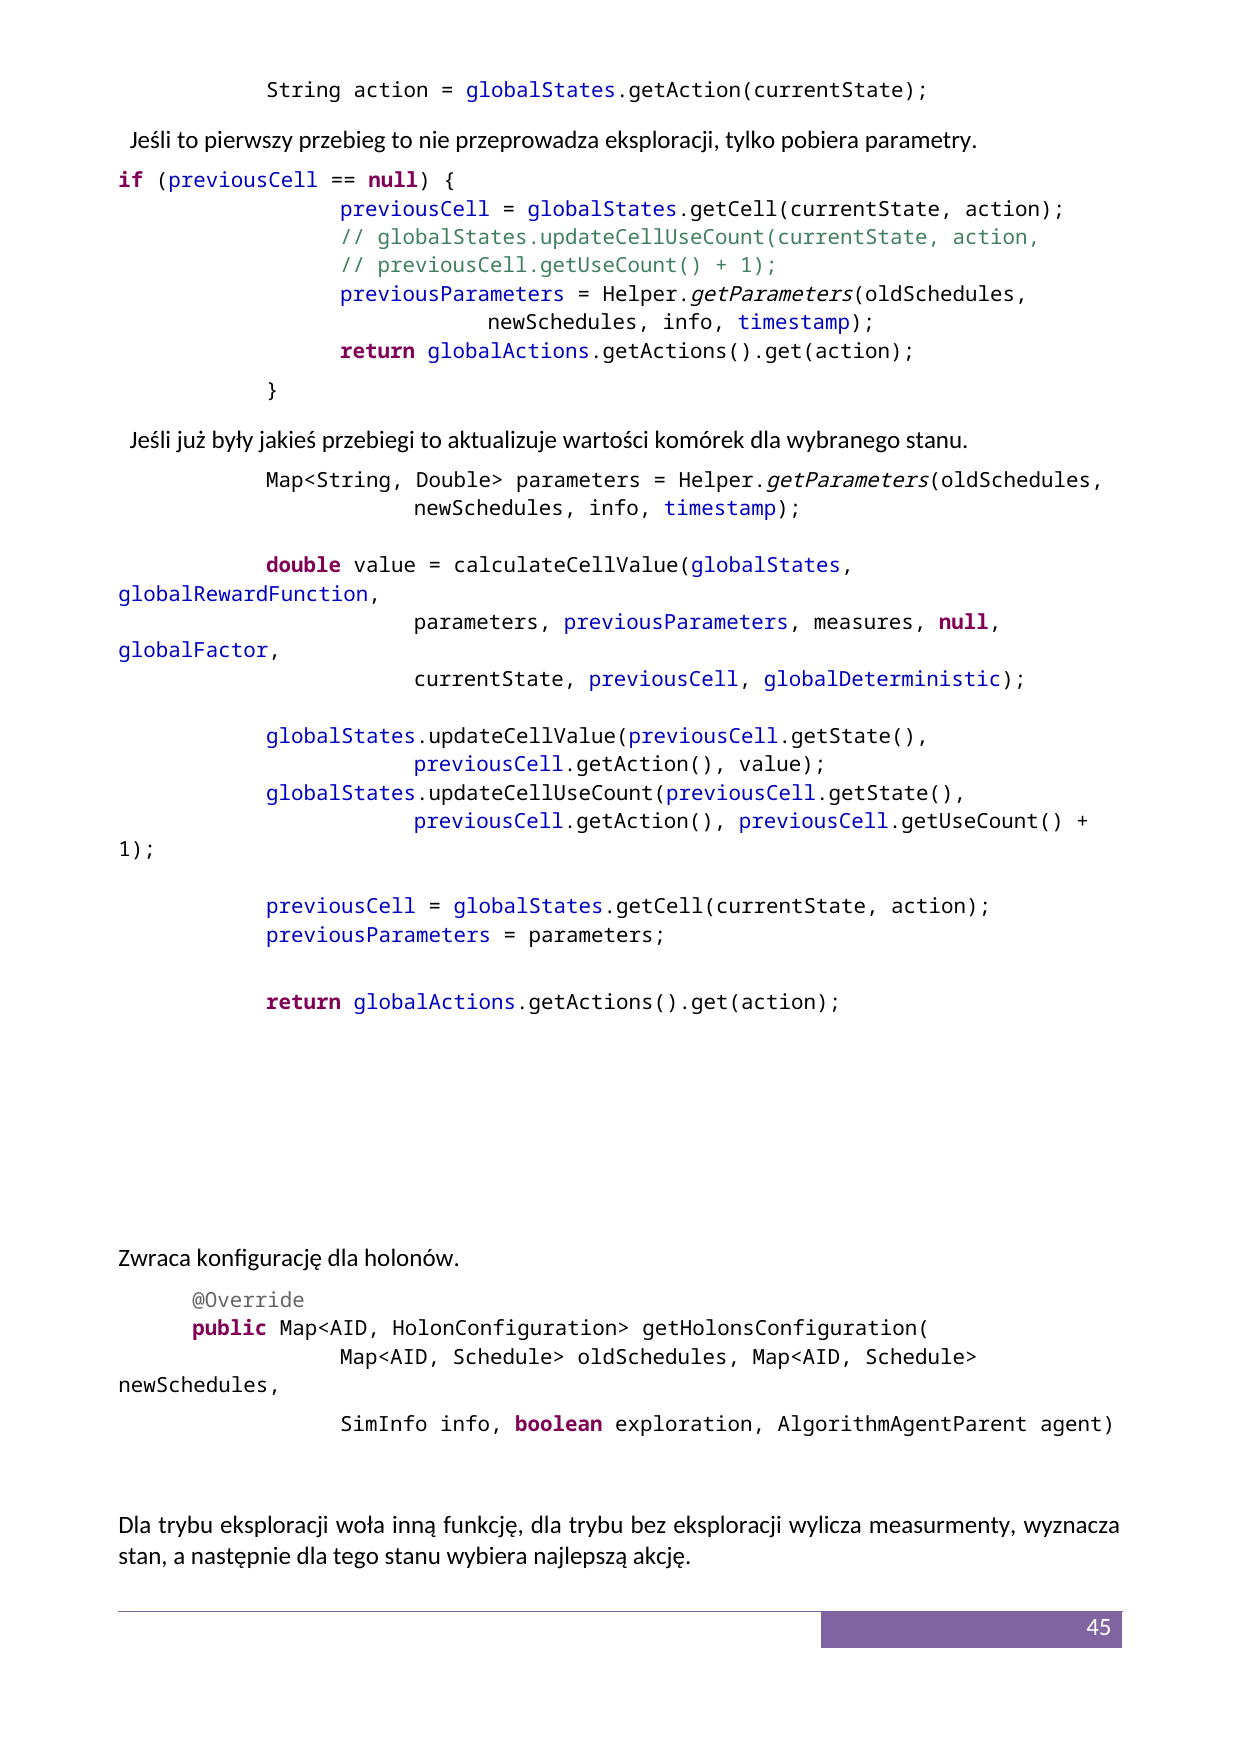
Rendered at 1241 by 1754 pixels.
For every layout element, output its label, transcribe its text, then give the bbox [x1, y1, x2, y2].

text previousCell = globalStates.getCell(currentState, action); [118, 891, 1122, 920]
text } [118, 375, 1122, 403]
text @Override [118, 1283, 1122, 1313]
text newSchedules, info, timestamp); [118, 493, 1122, 522]
text currentState, previousCell, globalDeterministic); [118, 664, 1122, 692]
text return globalActions.getActions().get(action); [118, 987, 1122, 1016]
text Jeśli już były jakieś przebiegi to aktualizuje wartości komórek dla wybranego stanu. [118, 424, 1122, 454]
text public Map<AID, HolonConfiguration> getHolonsConfiguration( [118, 1313, 1122, 1342]
text globalStates.updateCellUseCount(previousCell.getState(), [118, 778, 1122, 806]
text Dla trybu eksploracji woła inną funkcję, dla trybu bez eksploracji wylicza measurmenty, wyznacza stan, a następnie dla tego stanu wybiera najlepszą akcję. [118, 1510, 1122, 1571]
text Map<AID, Schedule> oldSchedules, Map<AID, Schedule> newSchedules, [118, 1342, 1122, 1399]
text previousCell.getAction(), value); [118, 749, 1122, 778]
text // previousCell.getUseCount() + 1); [118, 251, 1122, 279]
text SimInfo info, boolean exploration, AlgorithmAgentParent agent) [118, 1409, 1122, 1437]
text previousParameters = parameters; [118, 920, 1122, 948]
text previousParameters = Helper.getParameters(oldSchedules, [118, 279, 1122, 307]
text newSchedules, info, timestamp); [118, 307, 1122, 336]
text globalStates.updateCellValue(previousCell.getState(), [118, 721, 1122, 749]
text return globalActions.getActions().get(action); [118, 336, 1122, 364]
text parameters, previousParameters, measures, null, globalFactor, [118, 607, 1122, 664]
text previousCell = globalStates.getCell(currentState, action); [118, 194, 1122, 222]
text if (previousCell == null) { [118, 165, 1122, 194]
text String action = globalStates.getAction(currentState); [118, 75, 1122, 103]
text double value = calculateCellValue(globalStates, globalRewardFunction, [118, 550, 1122, 607]
text Jeśli to pierwszy przebieg to nie przeprowadza eksploracji, tylko pobiera parametry. [118, 124, 1122, 155]
text Zwraca konfigurację dla holonów. [118, 1242, 1122, 1272]
text // globalStates.updateCellUseCount(currentState, action, [118, 222, 1122, 251]
text Map<String, Double> parameters = Helper.getParameters(oldSchedules, [118, 465, 1122, 493]
text previousCell.getAction(), previousCell.getUseCount() + 1); [118, 806, 1122, 863]
